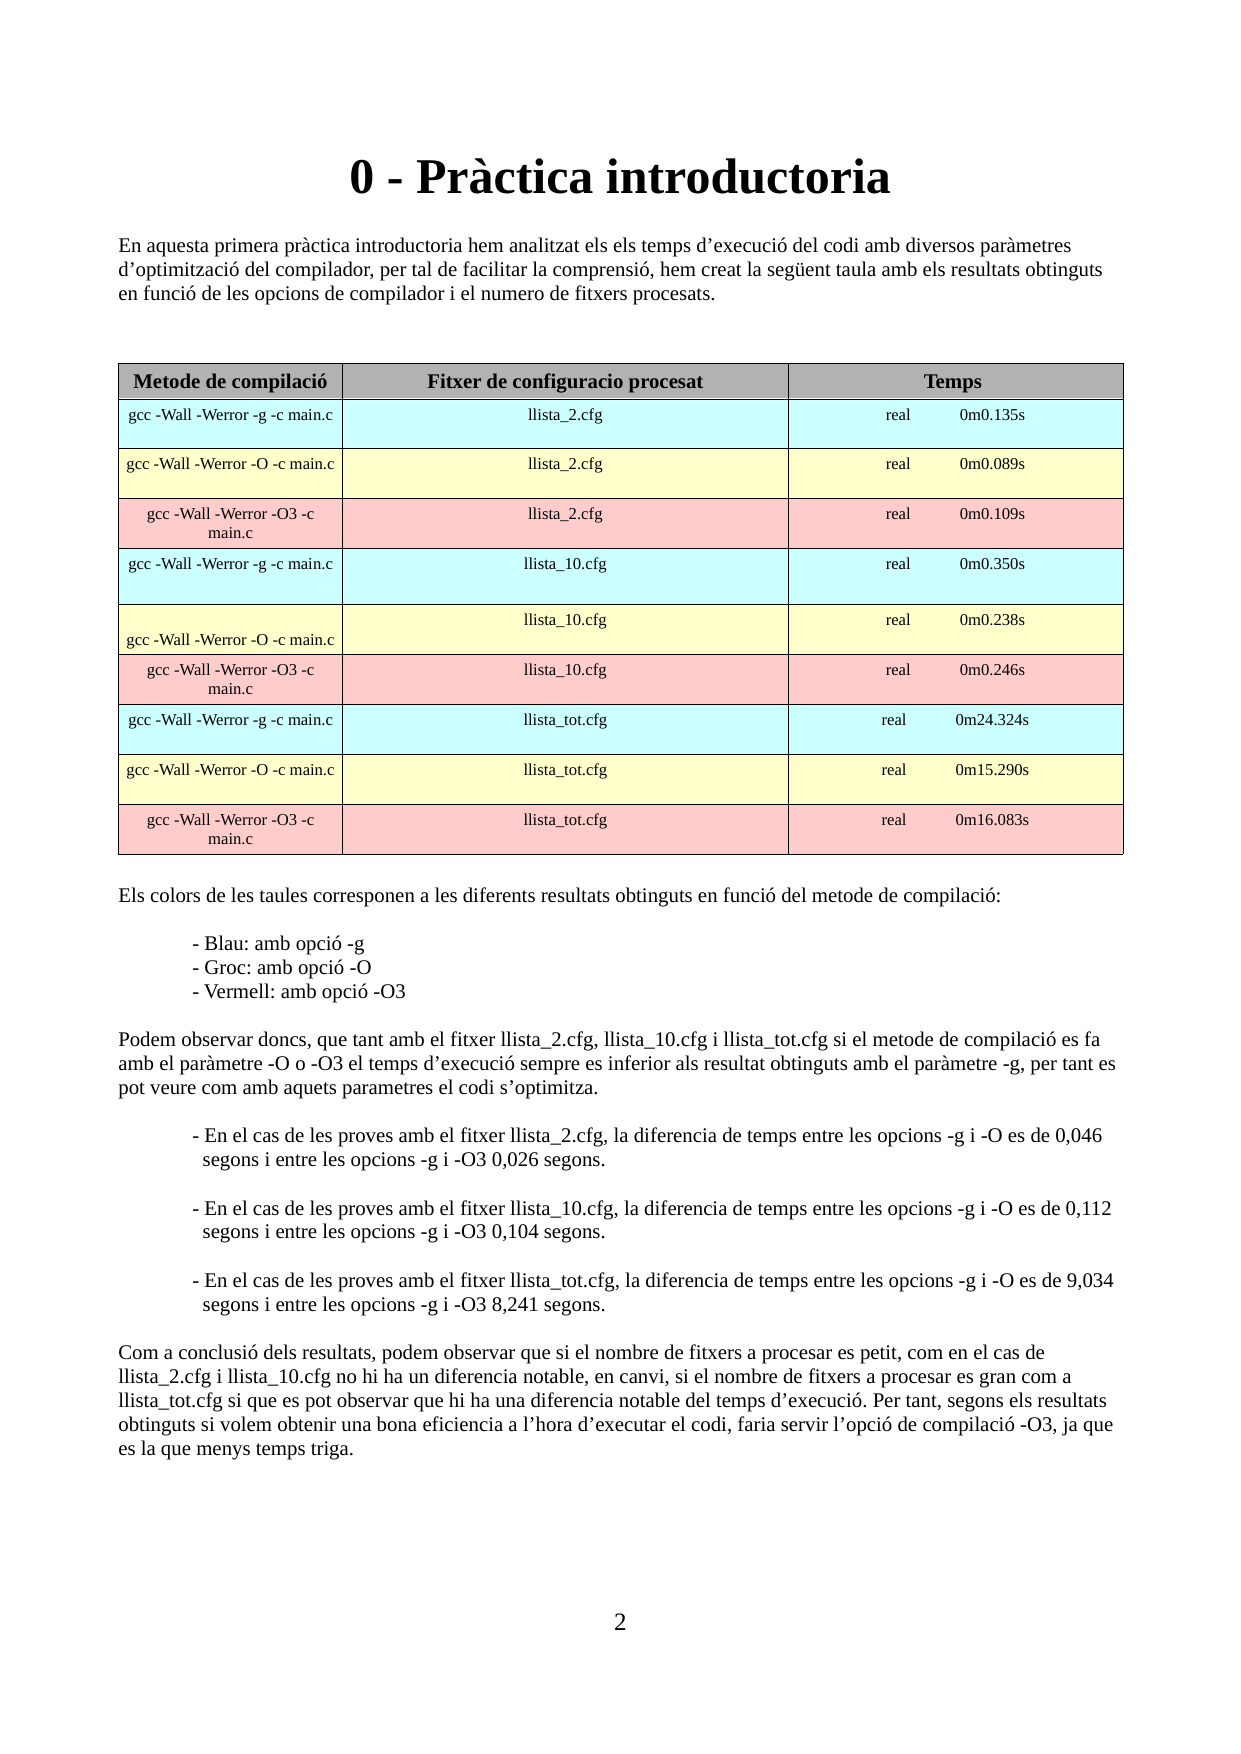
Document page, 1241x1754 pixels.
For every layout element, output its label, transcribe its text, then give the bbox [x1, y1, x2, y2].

table_cell llista_tot.cfg [343, 805, 788, 854]
table_cell llista_2.cfg [343, 449, 788, 498]
table_cell llista_10.cfg [343, 655, 788, 704]
table_cell gcc -Wall -Werror -g -c main.c [119, 549, 342, 604]
text - Vermell: amb opció -O3 [118, 979, 1122, 1003]
table_cell gcc -Wall -Werror -O -c main.c [119, 755, 342, 804]
table_cell real 0m0.246s [789, 655, 1123, 704]
text Podem observar doncs, que tant amb el fitxer llista_2.cfg, llista_10.cfg i llista_tot.cfg si el metode de compilació es fa amb el paràmetre -O o -O3 el temps d’execució sempre es inferior als resultat obtinguts amb el paràmetre -g, per tant es pot veure com amb aquets parametres el codi s’optimitza. [118, 1027, 1122, 1099]
table_header Fitxer de configuracio procesat [343, 364, 788, 398]
table_cell real 0m0.135s [789, 400, 1123, 448]
text 0 - Pràctica introductoria [118, 147, 1122, 204]
table_cell real 0m0.350s [789, 549, 1123, 604]
text Com a conclusió dels resultats, podem observar que si el nombre de fitxers a procesar es petit, com en el cas de llista_2.cfg i llista_10.cfg no hi ha un diferencia notable, en canvi, si el nombre de fitxers a procesar es gran com a llista_tot.cfg si que es pot observar que hi ha una diferencia notable del temps d’execució. Per tant, segons els resultats obtinguts si volem obtenir una bona eficiencia a l’hora d’executar el codi, faria servir l’opció de compilació -O3, ja que es la que menys temps triga. [118, 1340, 1122, 1460]
table_cell gcc -Wall -Werror -O3 -c main.c [119, 499, 342, 548]
table_cell real 0m0.109s [789, 499, 1123, 548]
text - En el cas de les proves amb el fitxer llista_tot.cfg, la diferencia de temps entre les opcions -g i -O es de 9,034 segons i entre les opcions -g i -O3 8,241 segons. [118, 1268, 1122, 1316]
text Els colors de les taules corresponen a les diferents resultats obtinguts en funció del metode de compilació: [118, 883, 1122, 907]
table_cell gcc -Wall -Werror -g -c main.c [119, 400, 342, 448]
table_cell llista_10.cfg [343, 549, 788, 604]
table_header Metode de compilació [119, 364, 342, 398]
table_cell llista_10.cfg [343, 605, 788, 654]
table_cell gcc -Wall -Werror -O3 -c main.c [119, 655, 342, 704]
text En aquesta primera pràctica introductoria hem analitzat els els temps d’execució del codi amb diversos paràmetres d’optimització del compilador, per tal de facilitar la comprensió, hem creat la següent taula amb els resultats obtinguts en funció de les opcions de compilador i el numero de fitxers procesats. [118, 233, 1122, 305]
table_cell llista_2.cfg [343, 499, 788, 548]
text - Blau: amb opció -g [118, 931, 1122, 955]
table_cell real 0m24.324s [789, 705, 1123, 754]
table_header Temps [789, 364, 1123, 398]
table_cell real 0m0.089s [789, 449, 1123, 498]
table_cell llista_tot.cfg [343, 755, 788, 804]
table_cell real 0m0.238s [789, 605, 1123, 654]
table_cell gcc -Wall -Werror -O3 -c main.c [119, 805, 342, 854]
table_cell gcc -Wall -Werror -O -c main.c [119, 449, 342, 498]
table_cell real 0m16.083s [789, 805, 1123, 854]
table_cell real 0m15.290s [789, 755, 1123, 804]
text - En el cas de les proves amb el fitxer llista_2.cfg, la diferencia de temps entre les opcions -g i -O es de 0,046 segons i entre les opcions -g i -O3 0,026 segons. [118, 1123, 1122, 1171]
text - En el cas de les proves amb el fitxer llista_10.cfg, la diferencia de temps entre les opcions -g i -O es de 0,112 segons i entre les opcions -g i -O3 0,104 segons. [118, 1195, 1122, 1243]
text - Groc: amb opció -O [118, 955, 1122, 979]
table_cell llista_tot.cfg [343, 705, 788, 754]
table_cell llista_2.cfg [343, 400, 788, 448]
table_cell gcc -Wall -Werror -O -c main.c [119, 605, 342, 654]
table_cell gcc -Wall -Werror -g -c main.c [119, 705, 342, 754]
